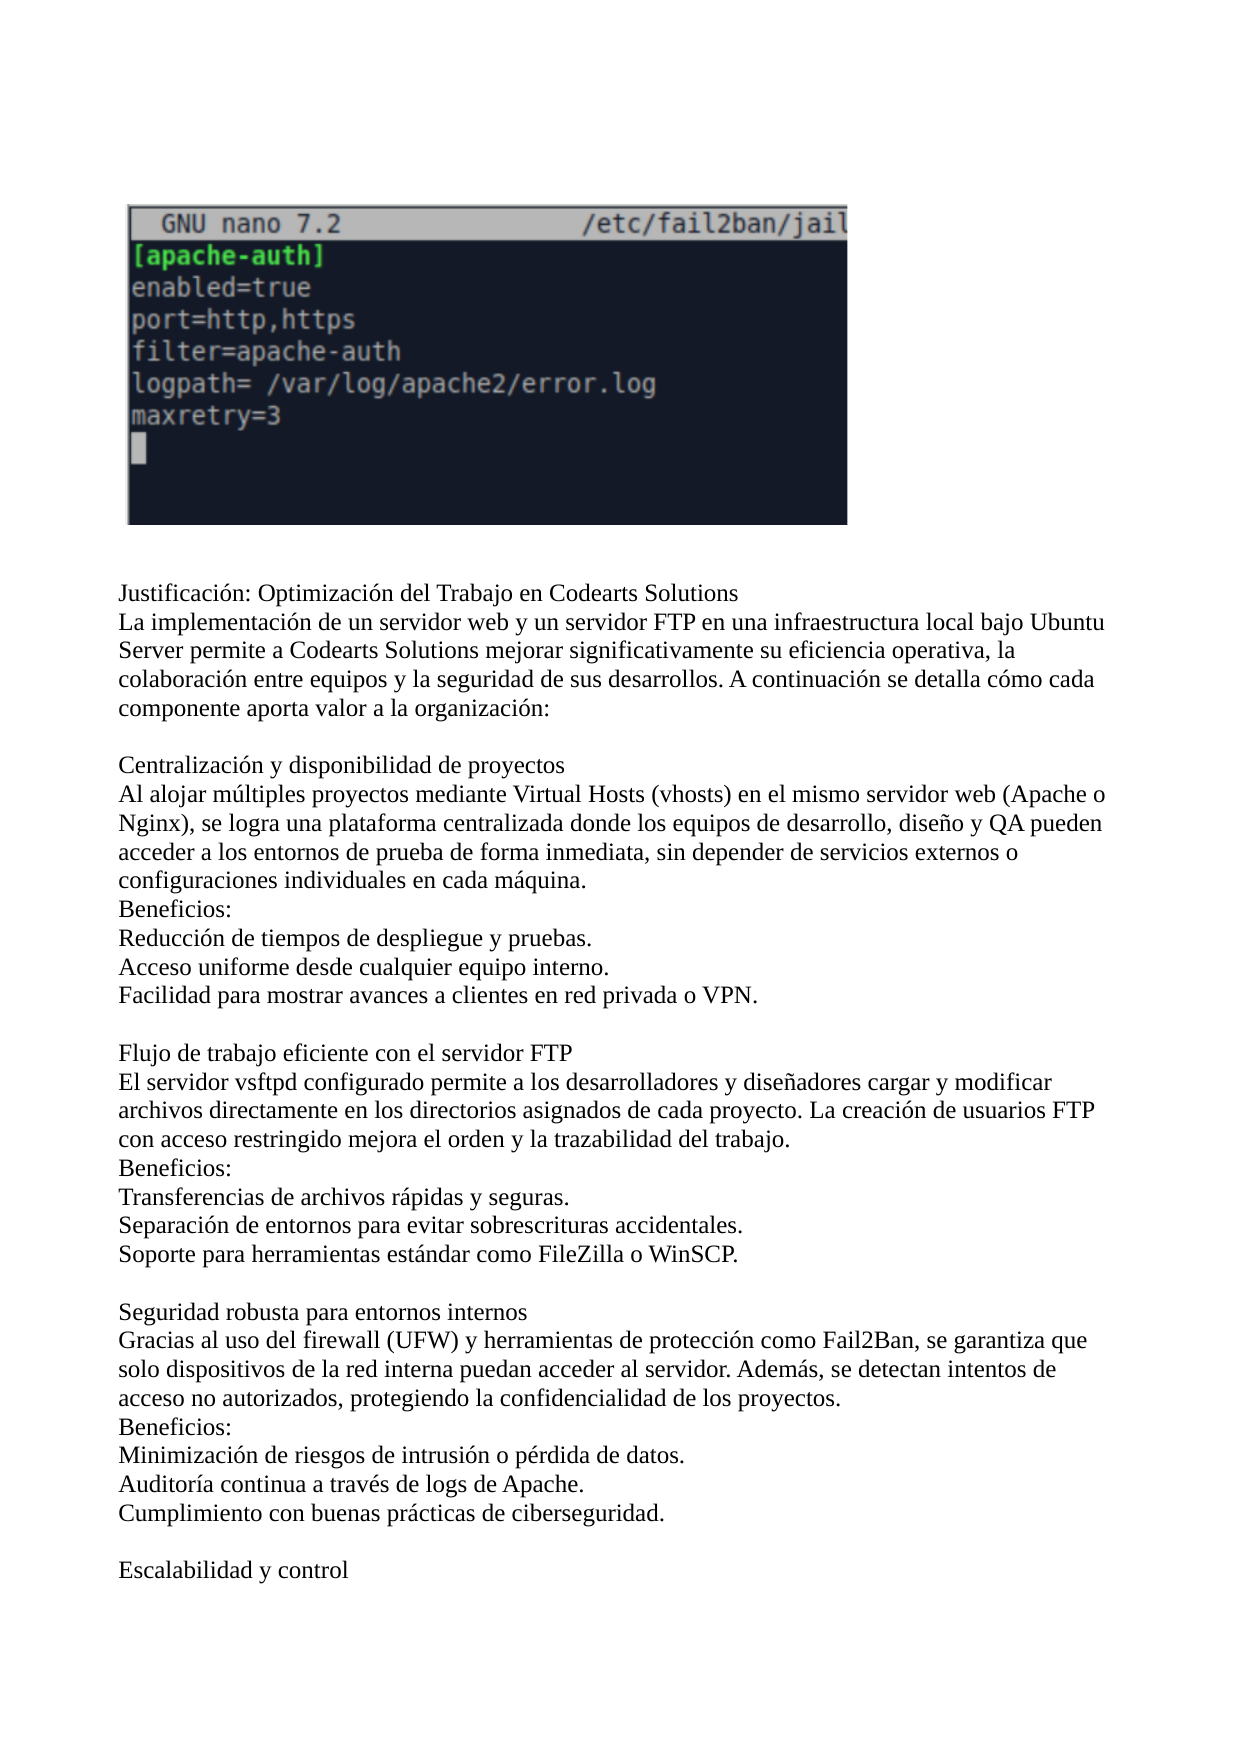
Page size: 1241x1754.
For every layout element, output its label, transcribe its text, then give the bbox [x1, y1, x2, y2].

text Minimización de riesgos de intrusión o pérdida de datos. [118, 1441, 1122, 1469]
text La implementación de un servidor web y un servidor FTP en una infraestructura local bajo Ubuntu Server permite a Codearts Solutions mejorar significativamente su eficiencia operativa, la colaboración entre equipos y la seguridad de sus desarrollos. A continuación se detalla cómo cada componente aporta valor a la organización: [118, 607, 1122, 722]
text Soporte para herramientas estándar como FileZilla o WinSCP. [118, 1239, 1122, 1268]
text Al alojar múltiples proyectos mediante Virtual Hosts (vhosts) en el mismo servidor web (Apache o Nginx), se logra una plataforma centralizada donde los equipos de desarrollo, diseño y QA pueden acceder a los entornos de prueba de forma inmediata, sin depender de servicios externos o configuraciones individuales en cada máquina. [118, 779, 1122, 894]
text El servidor vsftpd configurado permite a los desarrolladores y diseñadores cargar y modificar archivos directamente en los directorios asignados de cada proyecto. La creación de usuarios FTP con acceso restringido mejora el orden y la trazabilidad del trabajo. [118, 1067, 1122, 1153]
text Seguridad robusta para entornos internos [118, 1297, 1122, 1326]
text Justificación: Optimización del Trabajo en Codearts Solutions [118, 578, 1122, 607]
text Auditoría continua a través de logs de Apache. [118, 1469, 1122, 1498]
text Reducción de tiempos de despliegue y pruebas. [118, 923, 1122, 952]
text Acceso uniforme desde cualquier equipo interno. [118, 952, 1122, 981]
picture [125, 204, 848, 525]
text Cumplimiento con buenas prácticas de ciberseguridad. [118, 1498, 1122, 1527]
text Beneficios: [118, 1412, 1122, 1441]
text Beneficios: [118, 894, 1122, 923]
text Flujo de trabajo eficiente con el servidor FTP [118, 1038, 1122, 1067]
text Facilidad para mostrar avances a clientes en red privada o VPN. [118, 981, 1122, 1009]
text Centralización y disponibilidad de proyectos [118, 751, 1122, 779]
text Gracias al uso del firewall (UFW) y herramientas de protección como Fail2Ban, se garantiza que solo dispositivos de la red interna puedan acceder al servidor. Además, se detectan intentos de acceso no autorizados, protegiendo la confidencialidad de los proyectos. [118, 1326, 1122, 1412]
text Beneficios: [118, 1153, 1122, 1182]
text Separación de entornos para evitar sobrescrituras accidentales. [118, 1211, 1122, 1239]
text Transferencias de archivos rápidas y seguras. [118, 1182, 1122, 1211]
text Escalabilidad y control [118, 1556, 1122, 1584]
